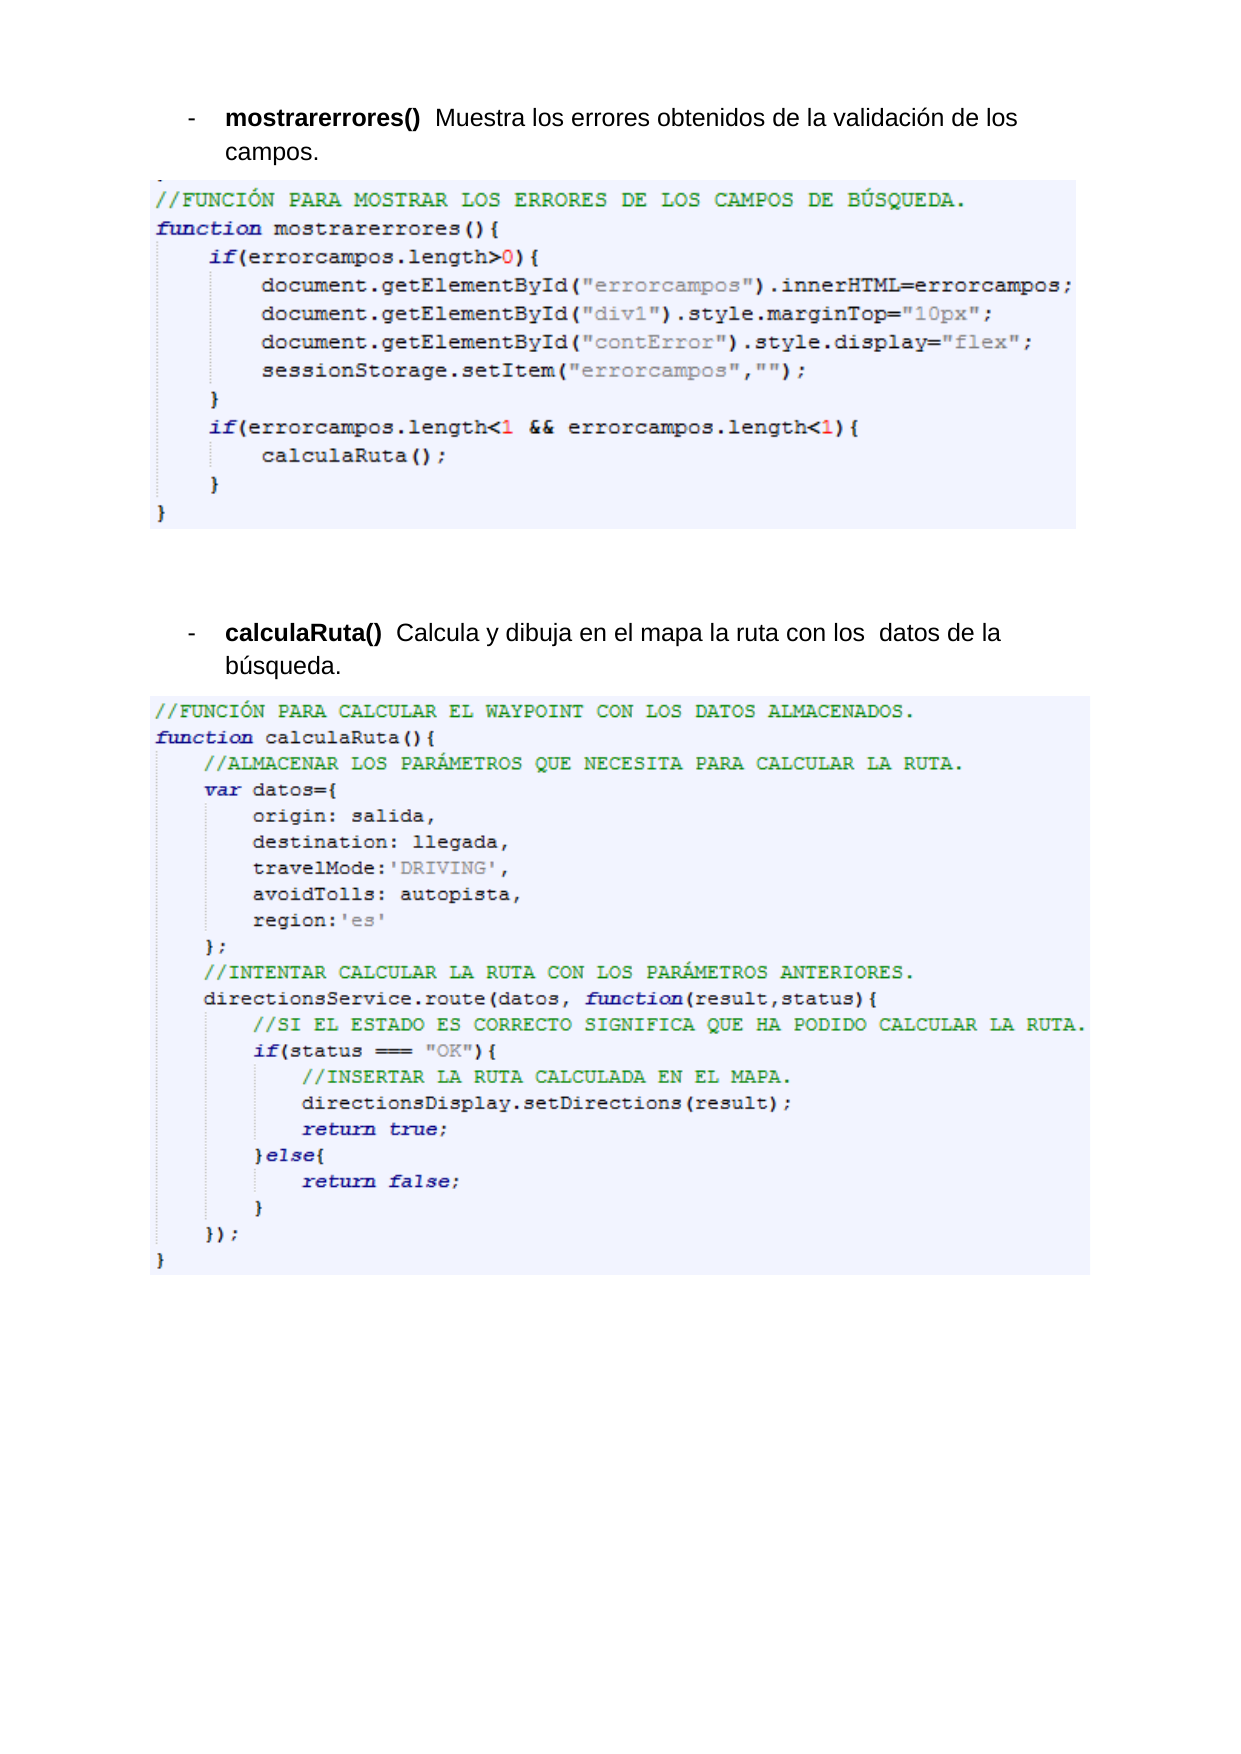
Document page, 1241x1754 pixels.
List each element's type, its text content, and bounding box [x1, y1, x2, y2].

picture [150, 180, 1076, 529]
list mostrarerrores() Muestra los errores obtenidos de la validación de los campos. [187, 103, 1090, 165]
picture [150, 696, 1091, 1275]
list calculaRuta() Calcula y dibuja en el mapa la ruta con los datos de la búsqueda. [187, 618, 1090, 680]
